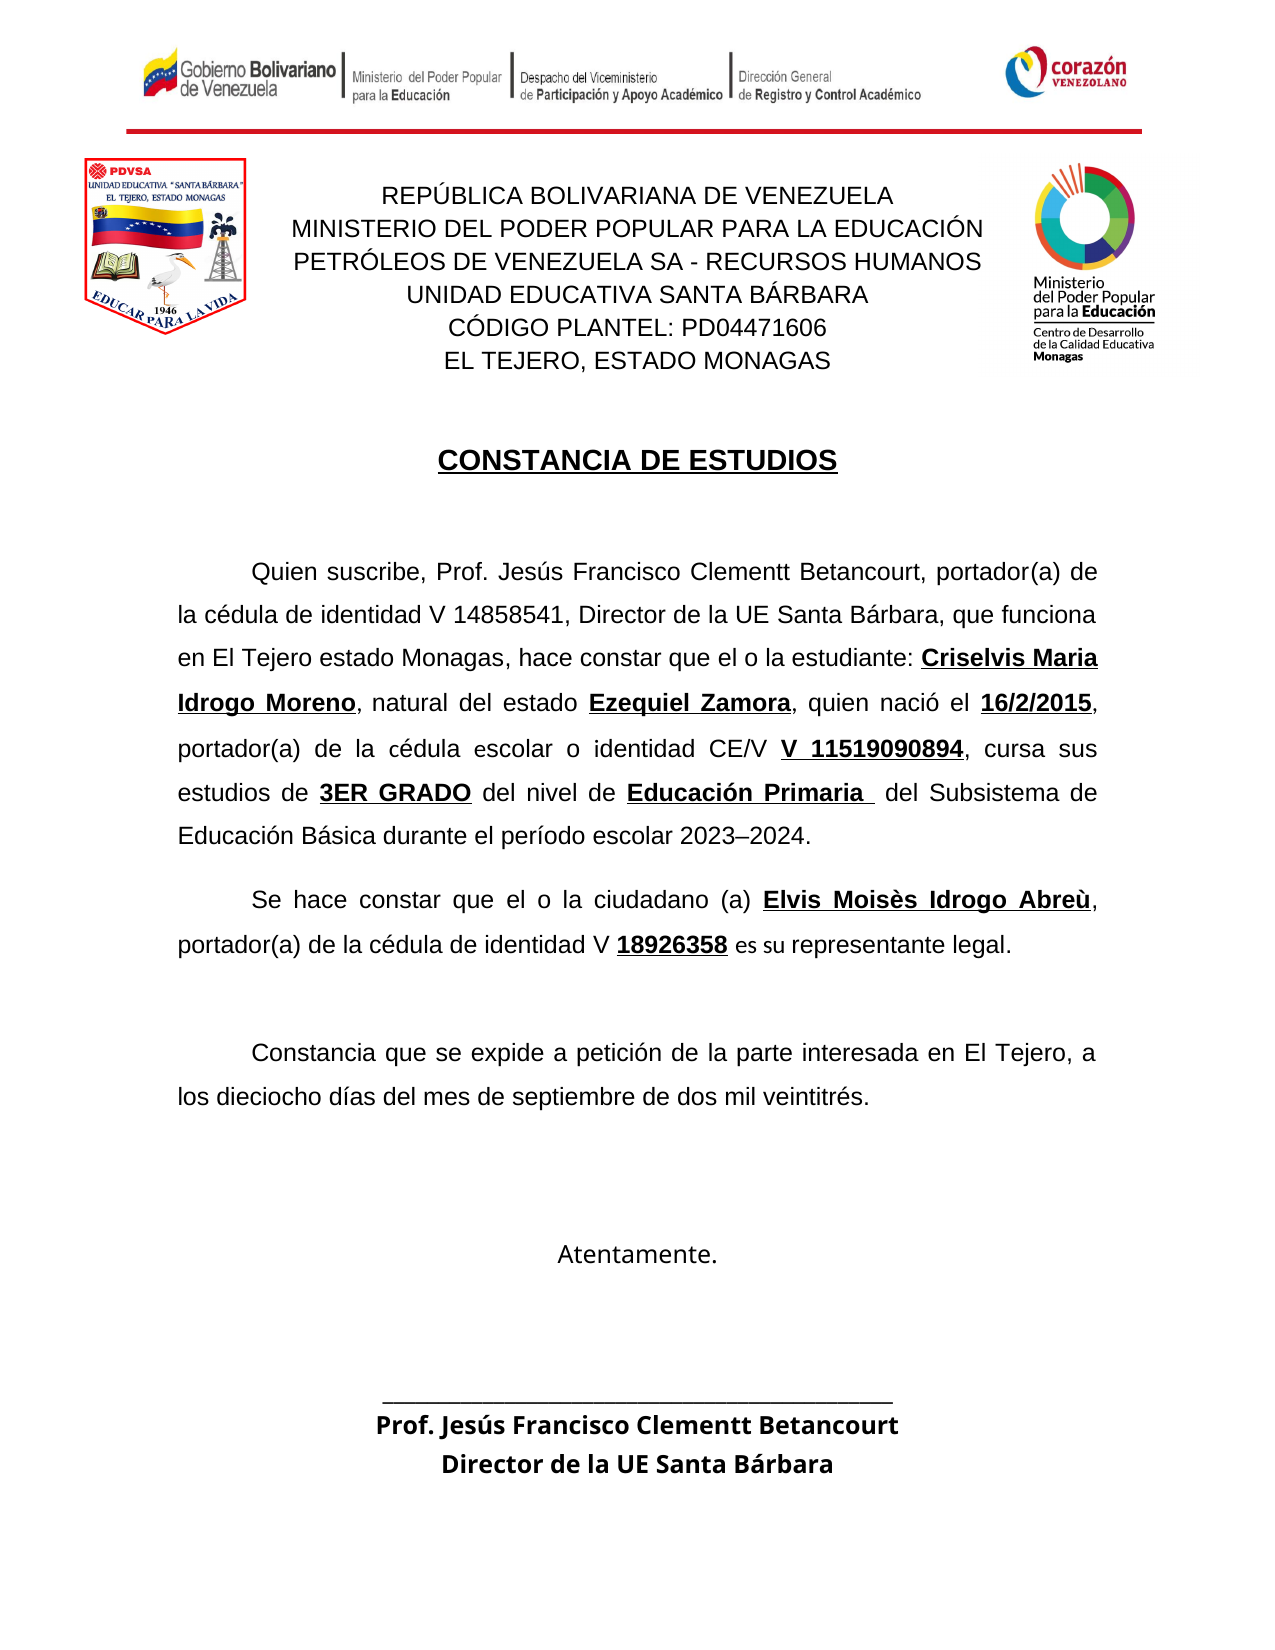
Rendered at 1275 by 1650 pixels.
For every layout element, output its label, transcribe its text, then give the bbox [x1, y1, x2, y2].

text CÓDIGO PLANTEL: PD04471606 [177, 313, 978, 341]
text Prof. Jesús Francisco Clementt Betancourt [177, 1407, 1098, 1441]
text Constancia que se expide a petición de la parte interesada en El Tejero, a los dieciocho días del mes de septiembre de dos mil veintitrés. [177, 1038, 1098, 1110]
text EL TEJERO, ESTADO MONAGAS [177, 346, 978, 374]
subtitle CONSTANCIA DE ESTUDIOS [177, 443, 1098, 476]
picture [79, 158, 252, 335]
picture [126, 11, 1142, 134]
subtitle MINISTERIO DEL PODER POPULAR PARA LA EDUCACIÓN [252, 214, 978, 242]
subtitle PETRÓLEOS DE VENEZUELA SA - RECURSOS HUMANOS [252, 247, 978, 275]
picture [978, 153, 1200, 377]
text Quien suscribe, Prof. Jesús Francisco Clementt Betancourt, portador(a) de la cédula de identidad V 14858541, Director de la UE Santa Bárbara, que funciona en El Tejero estado Monagas, hace constar que el o la estudiante: Criselvis Maria Idrogo Moreno, natural del estado Ezequiel Zamora, quien nació el 16/2/2015, portador(a) de la cédula escolar o identidad CE/V V 11519090894, cursa sus estudios de 3ER GRADO del nivel de Educación Primaria del Subsistema de Educación Básica durante el período escolar 2023–2024. [177, 557, 1098, 849]
text ______________________________________________ [177, 1373, 1098, 1407]
text Se hace constar que el o la ciudadano (a) Elvis Moisès Idrogo Abreù, portador(a) de la cédula de identidad V 18926358 es su representante legal. [177, 885, 1098, 959]
text Director de la UE Santa Bárbara [177, 1447, 1098, 1481]
subtitle REPÚBLICA BOLIVARIANA DE VENEZUELA [252, 181, 978, 209]
text Atentamente. [177, 1237, 1098, 1271]
text UNIDAD EDUCATIVA SANTA BÁRBARA [252, 280, 978, 308]
